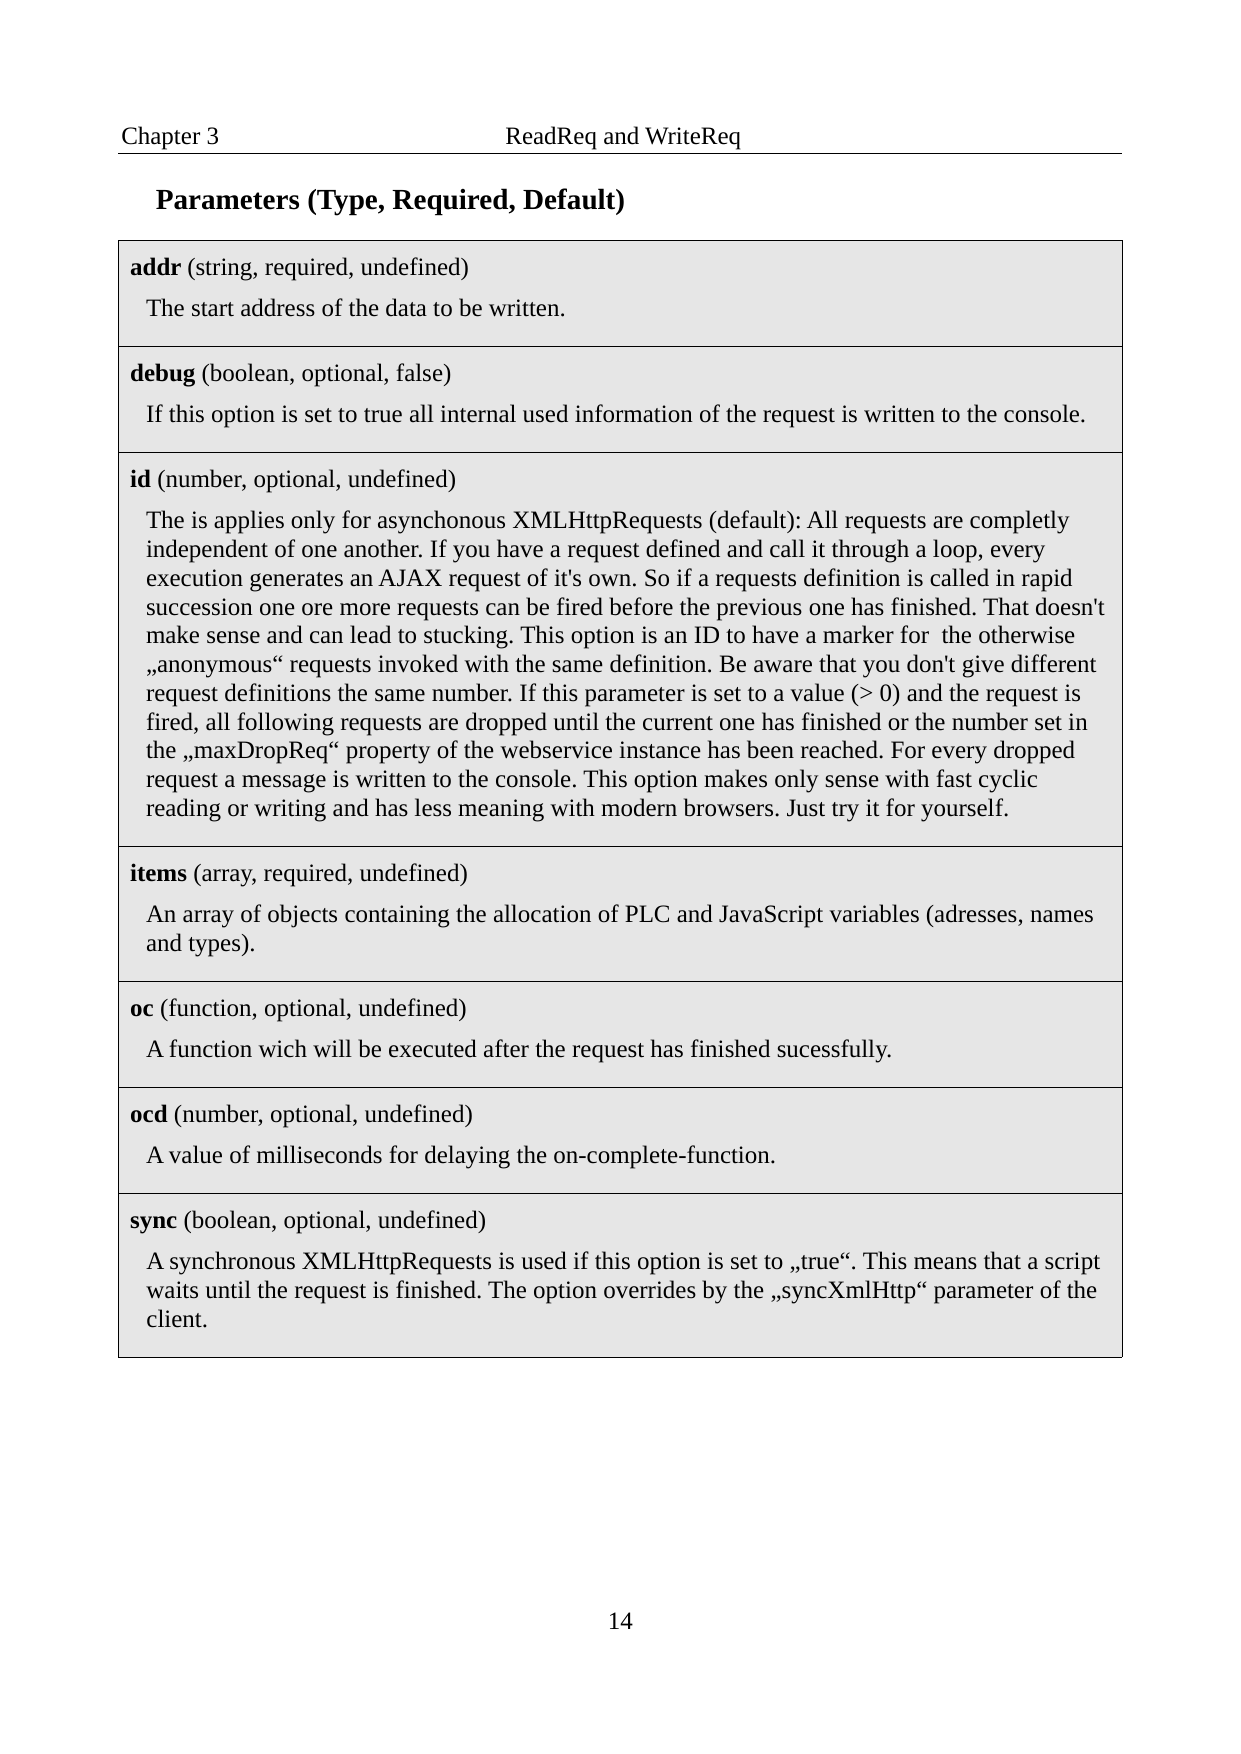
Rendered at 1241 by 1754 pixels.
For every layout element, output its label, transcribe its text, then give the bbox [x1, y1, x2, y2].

table_cell oc (function, optional, undefined) A function wich will be executed after the request has finished sucessfully. [119, 982, 1122, 1087]
table_header addr (string, required, undefined) The start address of the data to be written. [119, 241, 1122, 346]
table_cell items (array, required, undefined) An array of objects containing the allocation of PLC and JavaScript variables (adresses, names and types). [119, 847, 1122, 981]
table_cell id (number, optional, undefined) The is applies only for asynchonous XMLHttpRequests (default): All requests are completly independent of one another. If you have a request defined and call it through a loop, every execution generates an AJAX request of it's own. So if a requests definition is called in rapid succession one ore more requests can be fired before the previous one has finished. That doesn't make sense and can lead to stucking. This option is an ID to have a marker for the otherwise „anonymous“ requests invoked with the same definition. Be aware that you don't give different request definitions the same number. If this parameter is set to a value (> 0) and the request is fired, all following requests are dropped until the current one has finished or the number set in the „maxDropReq“ property of the webservice instance has been reached. For every dropped request a message is written to the console. This option makes only sense with fast cyclic reading or writing and has less meaning with modern browsers. Just try it for yourself. [119, 453, 1122, 846]
table_cell ocd (number, optional, undefined) A value of milliseconds for delaying the on-complete-function. [119, 1088, 1122, 1193]
subtitle Parameters (Type, Required, Default) [156, 182, 1122, 216]
table_cell sync (boolean, optional, undefined) A synchronous XMLHttpRequests is used if this option is set to „true“. This means that a script waits until the request is finished. The option overrides by the „syncXmlHttp“ parameter of the client. [119, 1194, 1122, 1357]
table_cell debug (boolean, optional, false) If this option is set to true all internal used information of the request is written to the console. [119, 347, 1122, 452]
